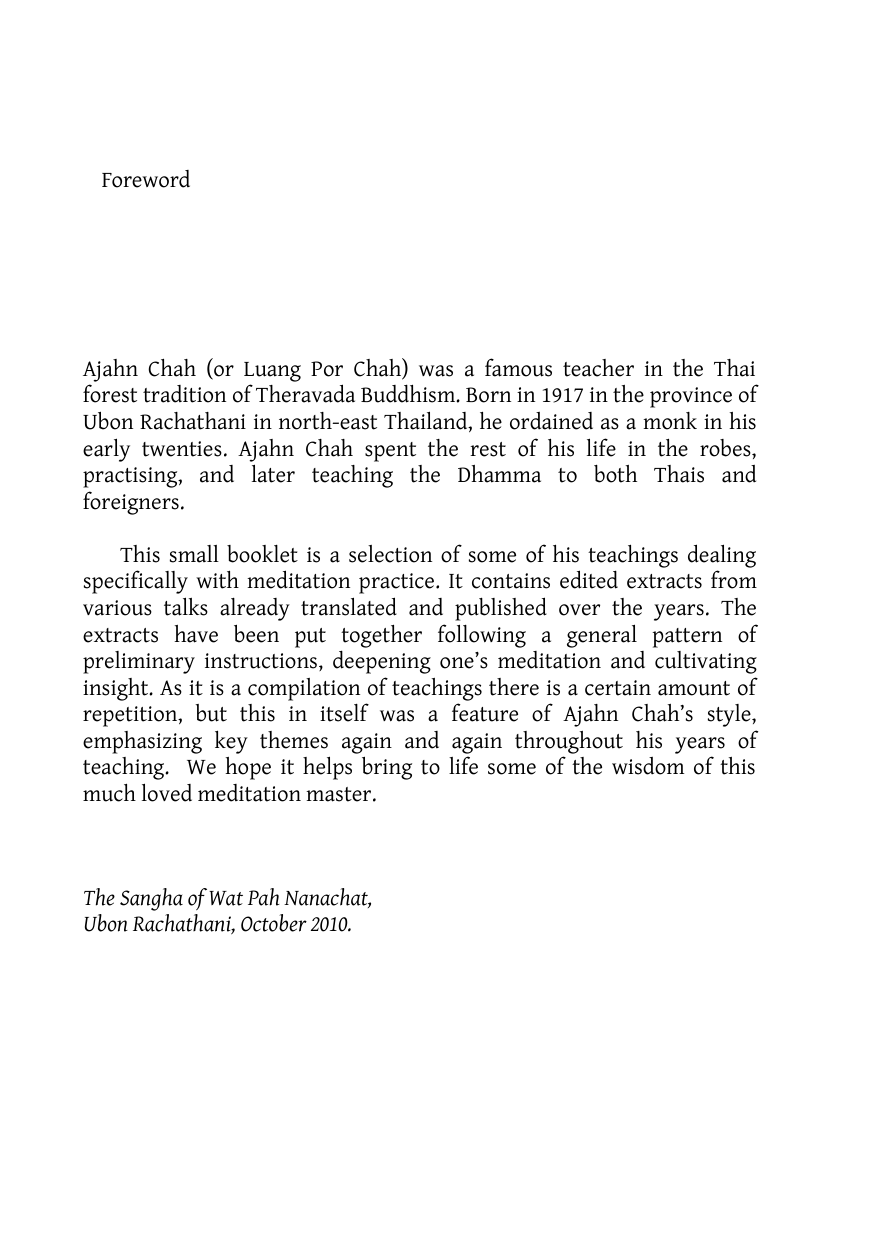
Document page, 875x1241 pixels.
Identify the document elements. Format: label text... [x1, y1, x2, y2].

text Ajahn Chah (or Luang Por Chah) was a famous teacher in the Thai forest tradition of Theravada Buddhism. Born in 1917 in the province of Ubon Rachathani in north-east Thailand, he ordained as a monk in his early twenties. Ajahn Chah spent the rest of his life in the robes, practising, and later teaching the Dhamma to both Thais and foreigners. [83, 356, 758, 516]
subtitle Foreword [101, 168, 791, 194]
text Ubon Rachathani, October 2010. [83, 912, 758, 938]
text This small booklet is a selection of some of his teachings dealing specifically with meditation practice. It contains edited extracts from various talks already translated and published over the years. The extracts have been put together following a general pattern of preliminary instructions, deepening one’s meditation and cultivating insight. As it is a compilation of teachings there is a certain amount of repetition, but this in itself was a feature of Ajahn Chah’s style, emphasizing key themes again and again throughout his years of teaching. We hope it helps bring to life some of the wisdom of this much loved meditation master. [83, 542, 758, 808]
text The Sangha of Wat Pah Nanachat, [83, 886, 758, 912]
